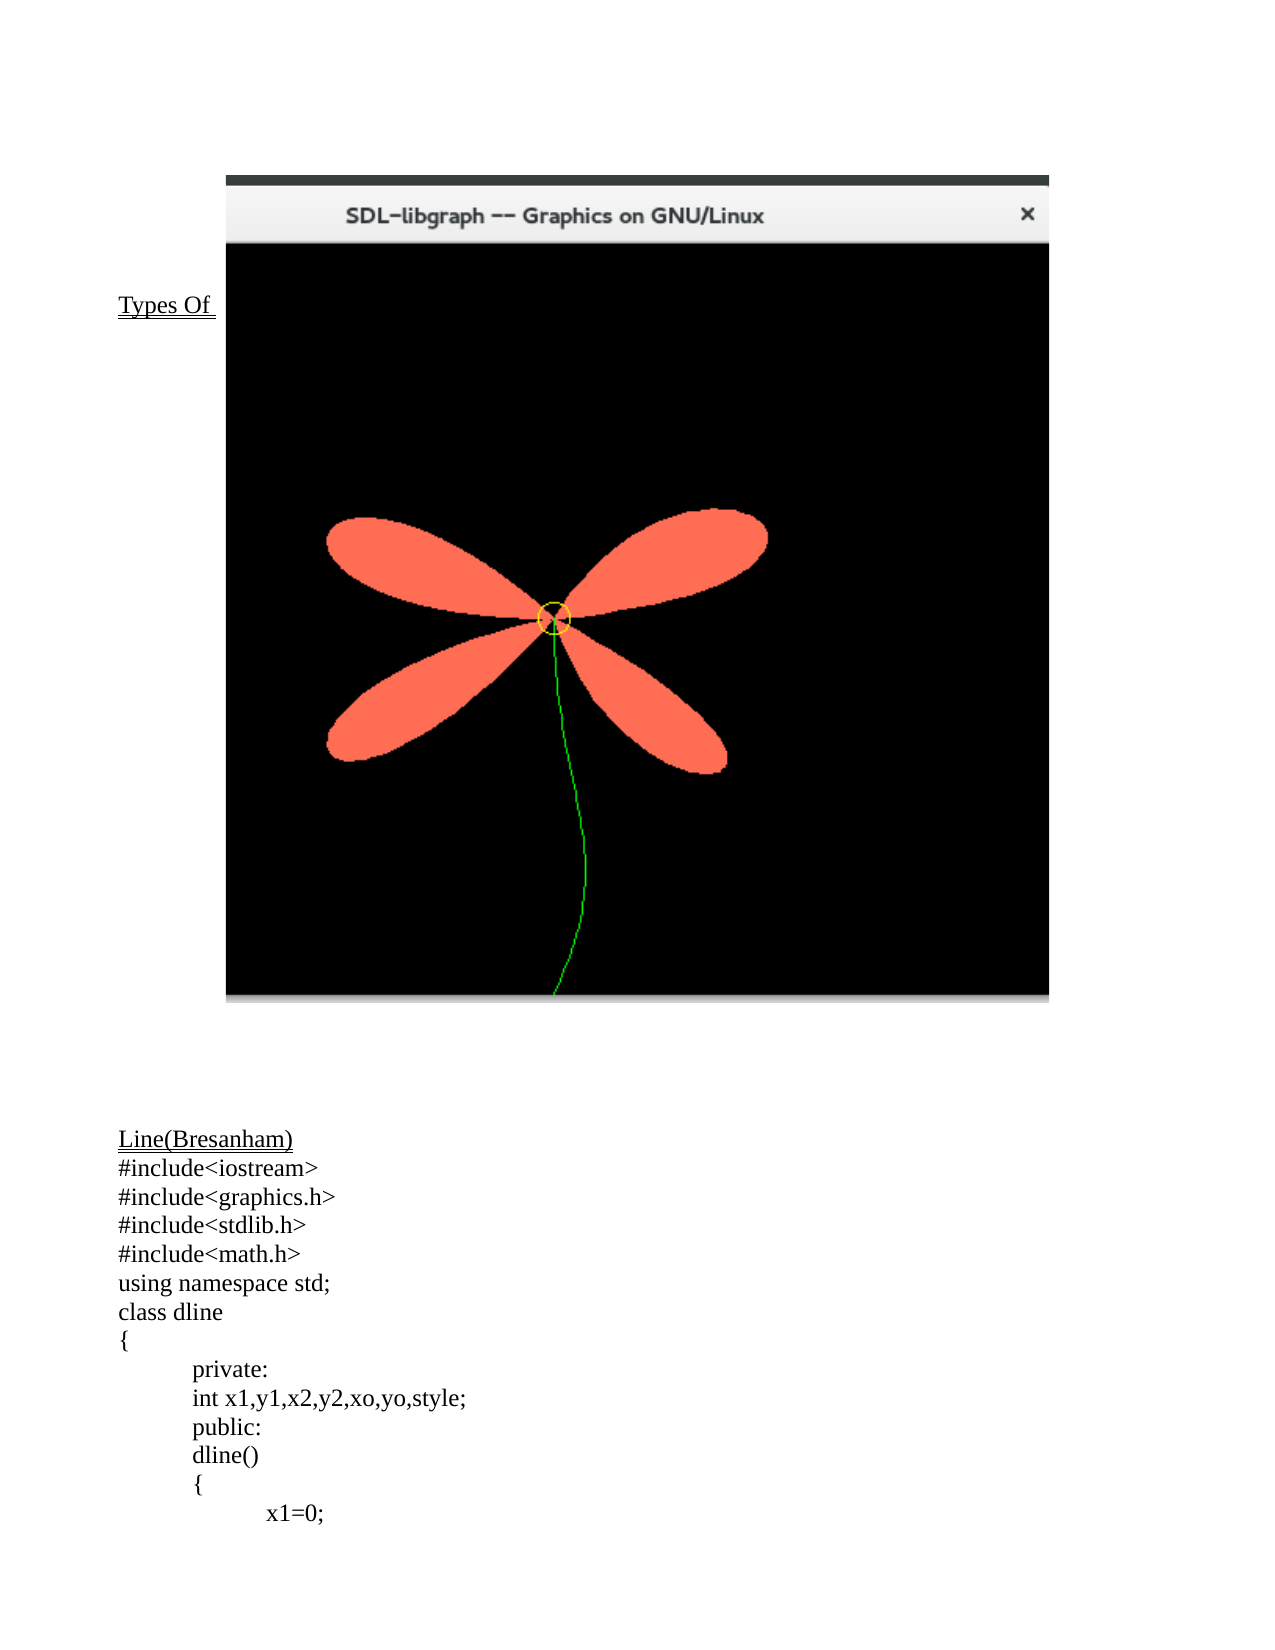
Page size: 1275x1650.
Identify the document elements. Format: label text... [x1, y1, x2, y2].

text x1=0; [118, 1498, 1157, 1527]
text class dline [118, 1297, 1157, 1326]
text #include<math.h> [118, 1239, 1157, 1268]
text private: [118, 1354, 1157, 1383]
text using namespace std; [118, 1268, 1157, 1297]
text public: [118, 1412, 1157, 1441]
text #include<iostream> [118, 1153, 1157, 1182]
text dline() [118, 1441, 1157, 1469]
text Line(Bresanham) [118, 1124, 1157, 1153]
text [1050, 291, 1157, 319]
text { [118, 1326, 1157, 1354]
text Types Of [118, 291, 225, 319]
text int x1,y1,x2,y2,xo,yo,style; [118, 1383, 1157, 1412]
text #include<graphics.h> [118, 1182, 1157, 1211]
text #include<stdlib.h> [118, 1211, 1157, 1239]
text { [118, 1469, 1157, 1498]
